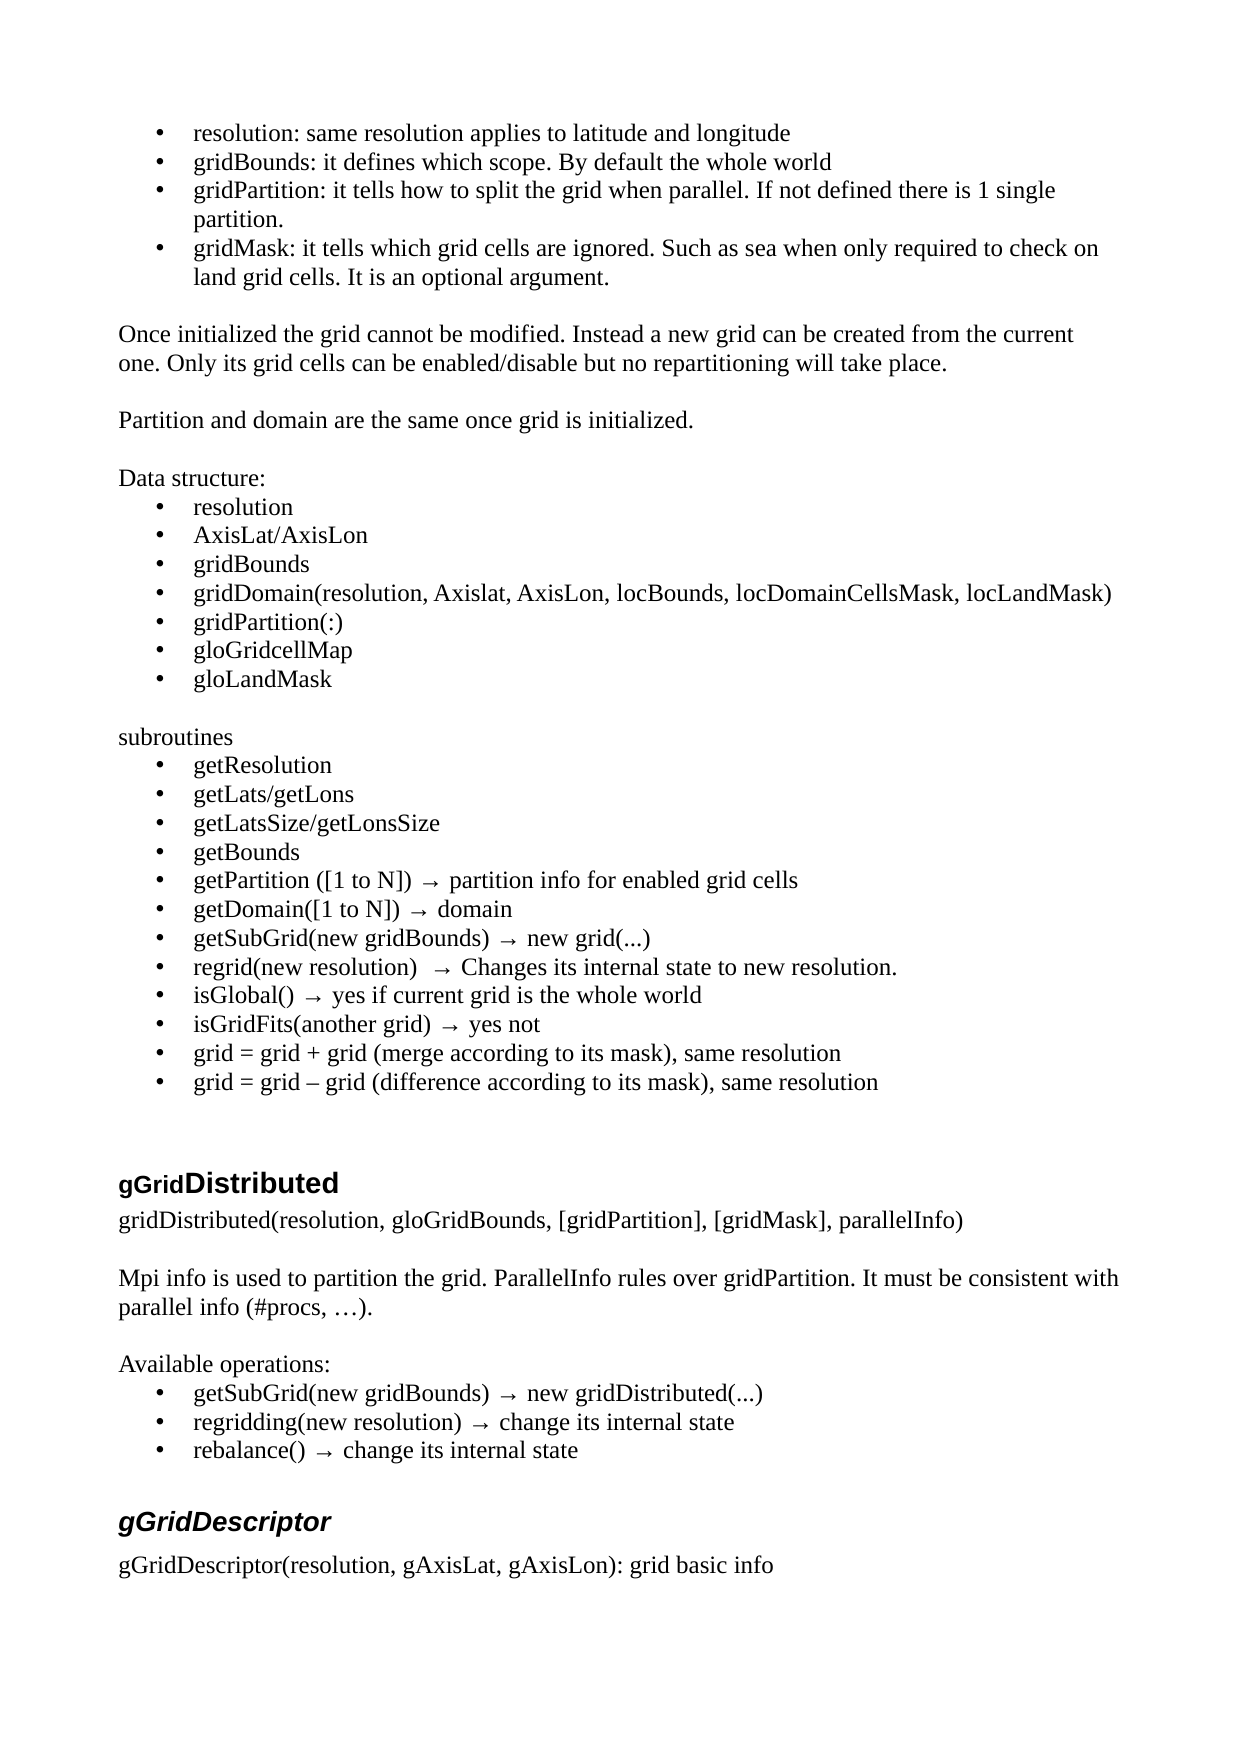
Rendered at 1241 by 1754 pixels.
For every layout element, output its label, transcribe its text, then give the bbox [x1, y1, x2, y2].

list gridPartition: it tells how to split the grid when parallel. If not defined there is 1 single partition. [156, 176, 1122, 233]
list getResolution [156, 751, 1122, 779]
list gridBounds [156, 549, 1122, 578]
list getPartition ([1 to N]) → partition info for enabled grid cells [156, 866, 1122, 894]
text subroutines [118, 722, 1122, 751]
text gridDistributed(resolution, gloGridBounds, [gridPartition], [gridMask], parallelInfo) [118, 1206, 1122, 1234]
list regridding(new resolution) → change its internal state [156, 1407, 1122, 1436]
list getDomain([1 to N]) → domain [156, 894, 1122, 923]
list getSubGrid(new gridBounds) → new grid(...) [156, 923, 1122, 952]
list regrid(new resolution) → Changes its internal state to new resolution. [156, 952, 1122, 981]
list gridDomain(resolution, Axislat, AxisLon, locBounds, locDomainCellsMask, locLandMask) [156, 578, 1122, 607]
list gloGridcellMap [156, 636, 1122, 664]
list gridBounds: it defines which scope. By default the whole world [156, 147, 1122, 176]
text Available operations: [118, 1349, 1122, 1378]
text Once initialized the grid cannot be modified. Instead a new grid can be created from the current one. Only its grid cells can be enabled/disable but no repartitioning will take place. [118, 319, 1122, 377]
list gloLandMask [156, 664, 1122, 693]
list getSubGrid(new gridBounds) → new gridDistributed(...) [156, 1378, 1122, 1407]
text gGridDescriptor(resolution, gAxisLat, gAxisLon): grid basic info [118, 1550, 1122, 1579]
list isGlobal() → yes if current grid is the whole world [156, 981, 1122, 1009]
list rebalance() → change its internal state [156, 1436, 1122, 1464]
list getBounds [156, 837, 1122, 866]
text Mpi info is used to partition the grid. ParallelInfo rules over gridPartition. It must be consistent with parallel info (#procs, …). [118, 1263, 1122, 1321]
list getLats/getLons [156, 779, 1122, 808]
list isGridFits(another grid) → yes not [156, 1009, 1122, 1038]
subtitle gGridDescriptor [118, 1506, 1122, 1537]
list gridPartition(:) [156, 607, 1122, 636]
subtitle gGridDistributed [118, 1166, 1122, 1199]
list resolution: same resolution applies to latitude and longitude [156, 118, 1122, 147]
list resolution [156, 492, 1122, 521]
list AxisLat/AxisLon [156, 521, 1122, 549]
list grid = grid – grid (difference according to its mask), same resolution [156, 1067, 1122, 1096]
list grid = grid + grid (merge according to its mask), same resolution [156, 1038, 1122, 1067]
text Data structure: [118, 463, 1122, 492]
text Partition and domain are the same once grid is initialized. [118, 406, 1122, 434]
list getLatsSize/getLonsSize [156, 808, 1122, 837]
list gridMask: it tells which grid cells are ignored. Such as sea when only required to check on land grid cells. It is an optional argument. [156, 233, 1122, 291]
